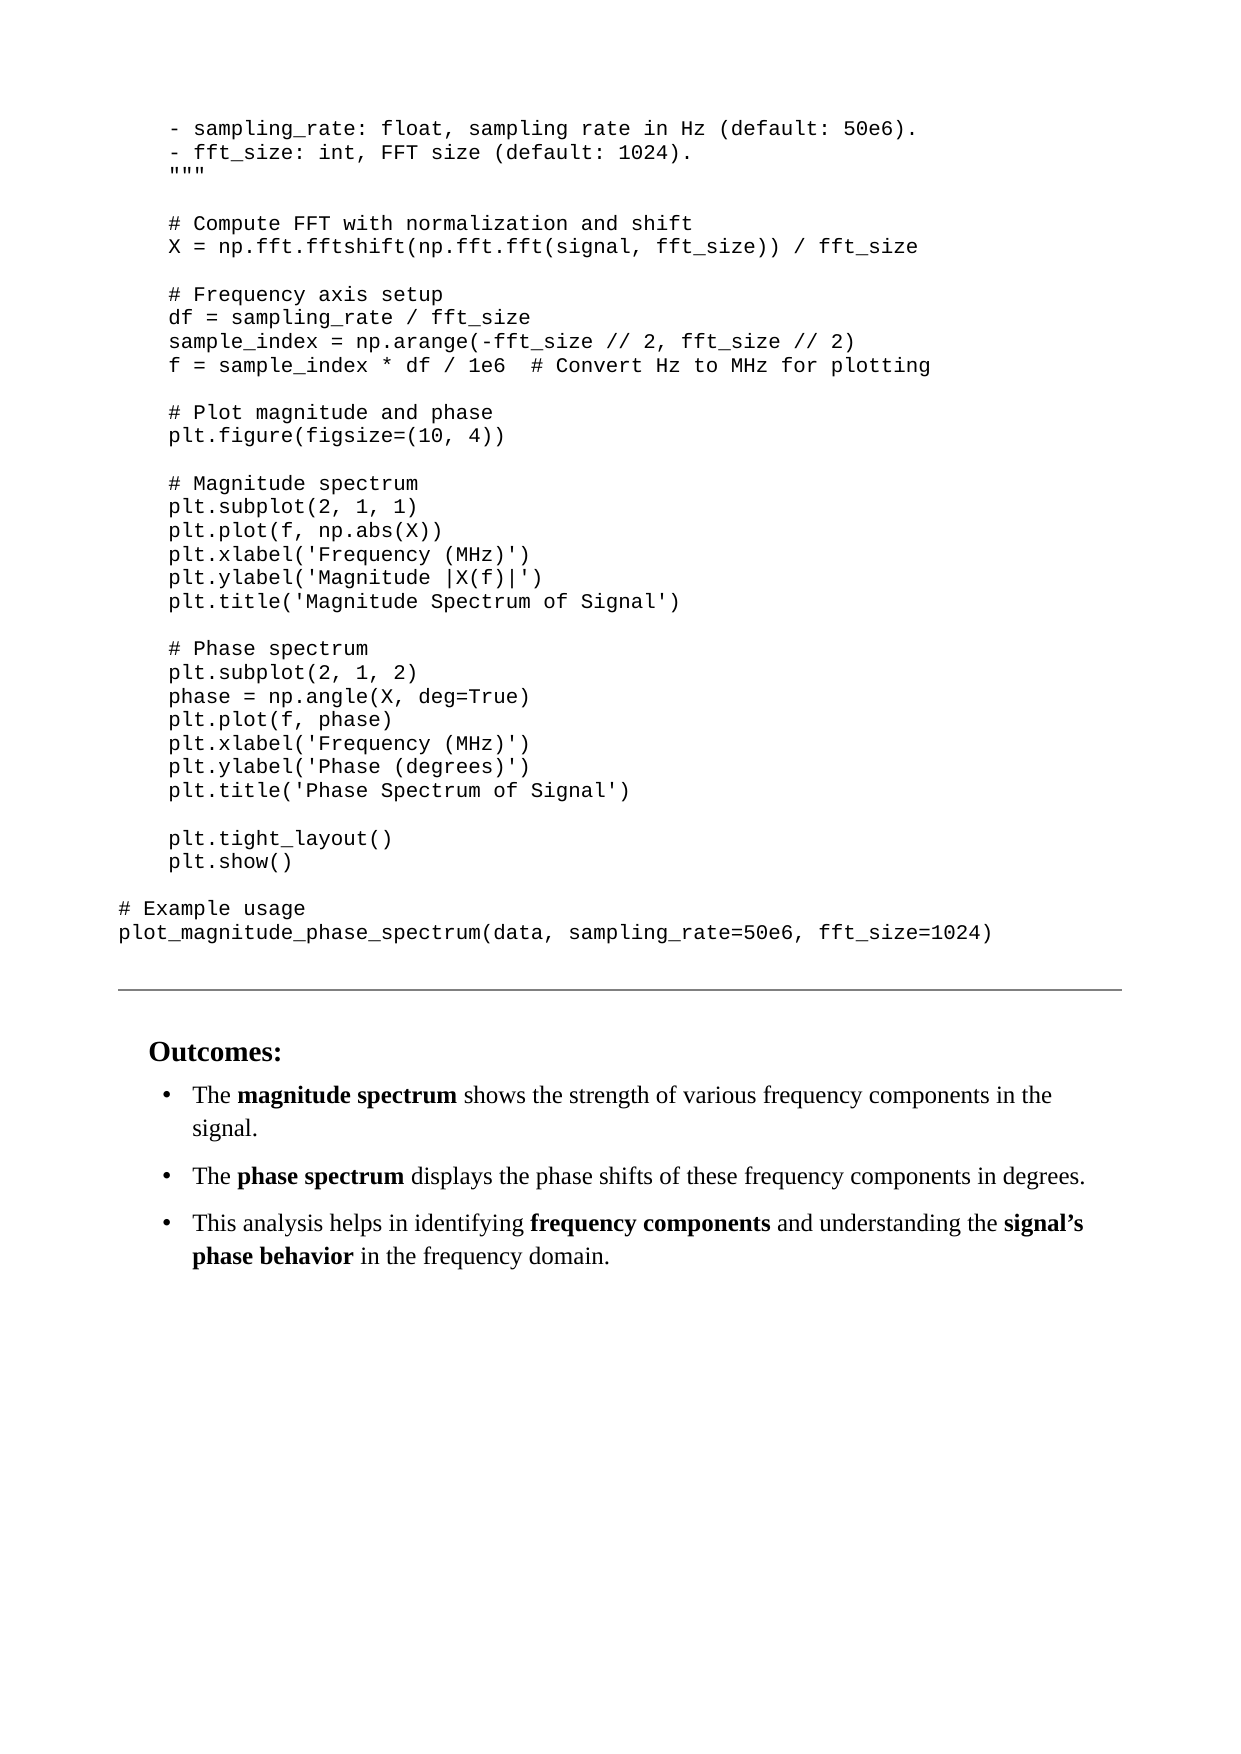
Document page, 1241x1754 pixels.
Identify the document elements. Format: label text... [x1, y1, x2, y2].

text plt.ylabel('Phase (degrees)') [118, 757, 1122, 780]
text phase = np.angle(X, deg=True) [118, 686, 1122, 709]
text - sampling_rate: float, sampling rate in Hz (default: 50e6). [118, 118, 1122, 142]
text """ [118, 165, 1122, 189]
text plt.plot(f, np.abs(X)) [118, 520, 1122, 544]
text # Phase spectrum [118, 638, 1122, 662]
text plt.xlabel('Frequency (MHz)') [118, 733, 1122, 757]
text X = np.fft.fftshift(np.fft.fft(signal, fft_size)) / fft_size [118, 236, 1122, 260]
text plt.title('Phase Spectrum of Signal') [118, 780, 1122, 804]
text plt.xlabel('Frequency (MHz)') [118, 544, 1122, 567]
list This analysis helps in identifying frequency components and understanding the signal’s phase behavior in the frequency domain. [162, 1208, 1122, 1270]
subtitle ✅ Outcomes: [118, 1034, 1122, 1068]
text df = sampling_rate / fft_size [118, 307, 1122, 331]
text plt.ylabel('Magnitude |X(f)|') [118, 567, 1122, 591]
text sample_index = np.arange(-fft_size // 2, fft_size // 2) [118, 331, 1122, 354]
text - fft_size: int, FFT size (default: 1024). [118, 142, 1122, 165]
text plt.figure(figsize=(10, 4)) [118, 426, 1122, 449]
text plt.plot(f, phase) [118, 709, 1122, 733]
text # Compute FFT with normalization and shift [118, 213, 1122, 236]
text plt.show() [118, 851, 1122, 875]
text plt.tight_layout() [118, 827, 1122, 851]
text # Plot magnitude and phase [118, 402, 1122, 426]
text plt.title('Magnitude Spectrum of Signal') [118, 591, 1122, 615]
text # Frequency axis setup [118, 284, 1122, 307]
text plt.subplot(2, 1, 1) [118, 496, 1122, 520]
text plot_magnitude_phase_spectrum(data, sampling_rate=50e6, fft_size=1024) [118, 922, 1122, 946]
list The phase spectrum displays the phase shifts of these frequency components in degrees. [162, 1161, 1122, 1189]
text # Example usage [118, 898, 1122, 922]
list The magnitude spectrum shows the strength of various frequency components in the signal. [162, 1080, 1122, 1142]
text # Magnitude spectrum [118, 473, 1122, 496]
text f = sample_index * df / 1e6 # Convert Hz to MHz for plotting [118, 354, 1122, 378]
text plt.subplot(2, 1, 2) [118, 662, 1122, 686]
